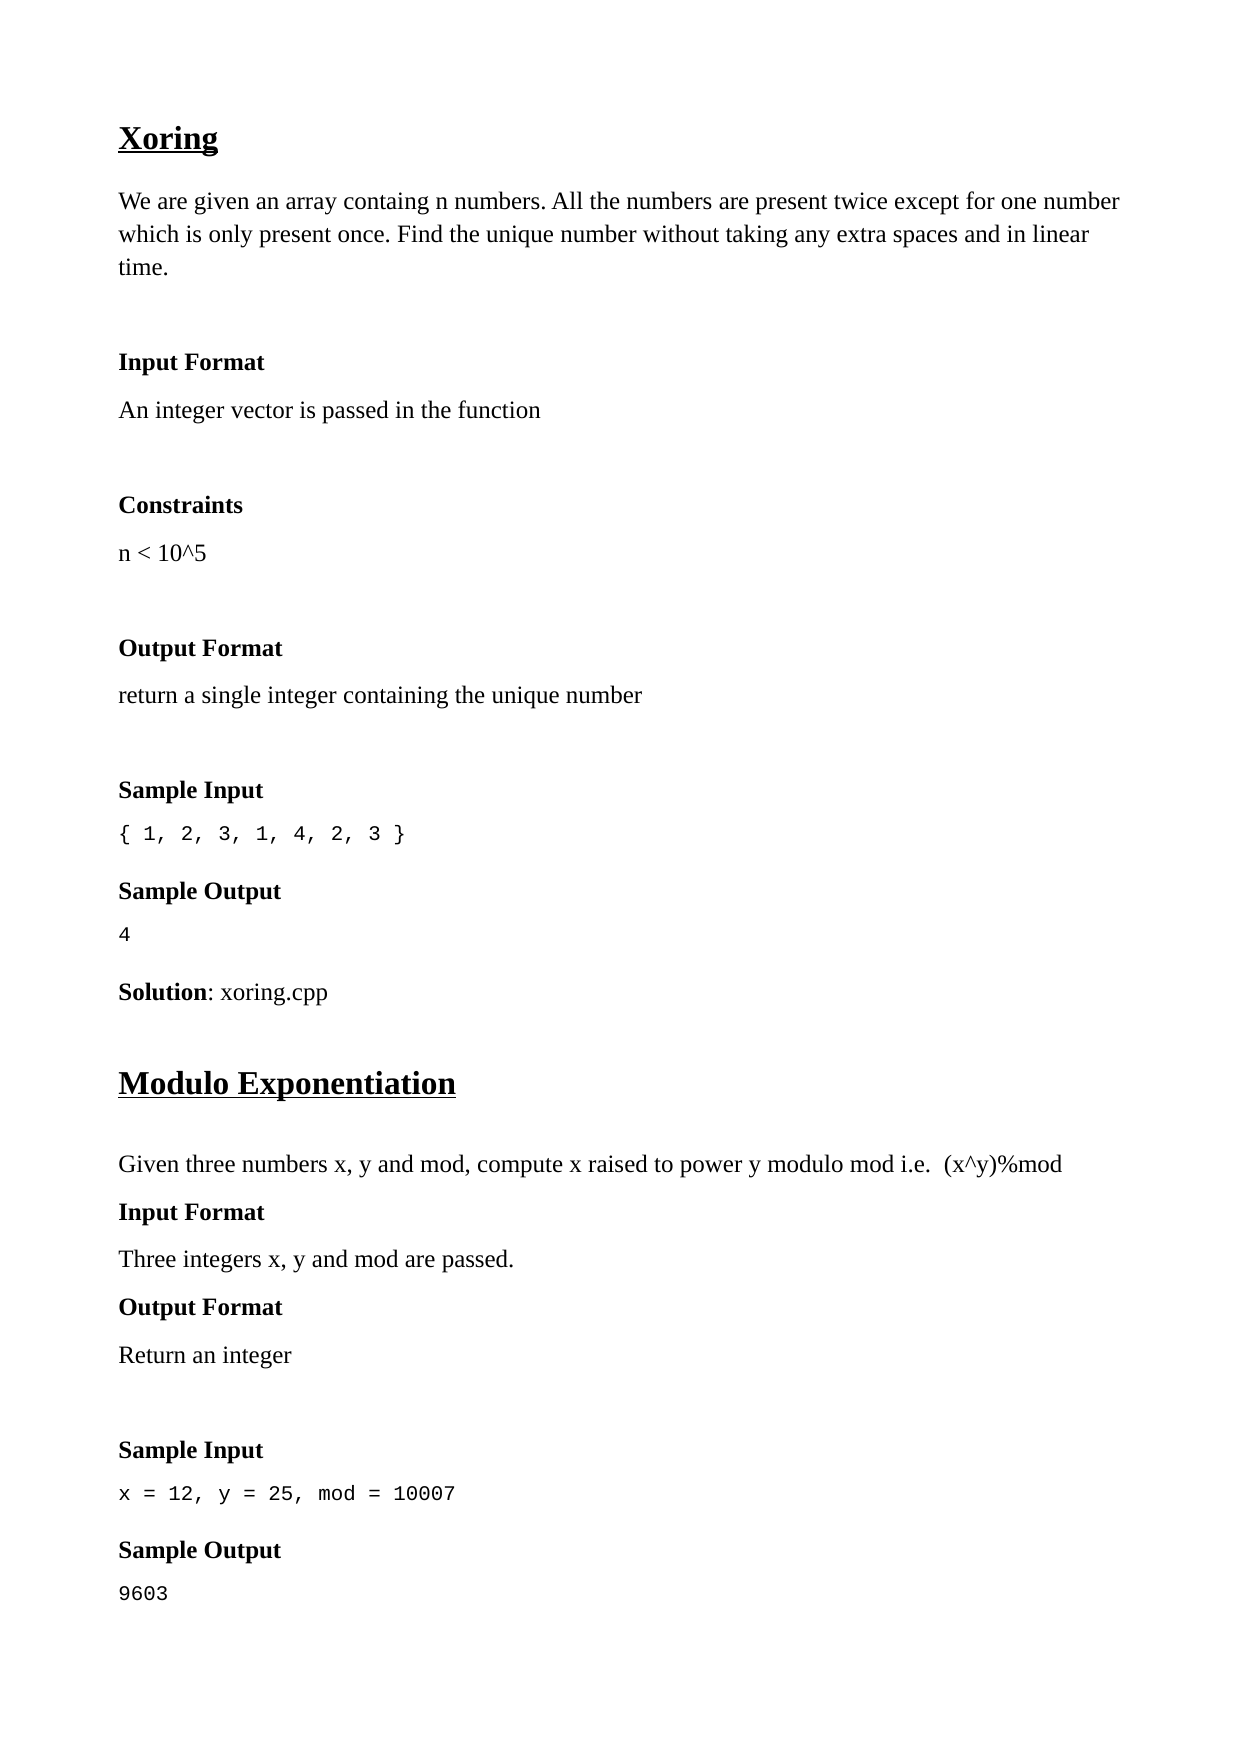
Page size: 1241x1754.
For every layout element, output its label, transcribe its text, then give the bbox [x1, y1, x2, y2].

text Sample Input [118, 1435, 1122, 1464]
text Return an integer [118, 1340, 1122, 1368]
text Constraints [118, 490, 1122, 519]
text 9603 [118, 1583, 1122, 1607]
text return a single integer containing the unique number [118, 680, 1122, 709]
text We are given an array containg n numbers. All the numbers are present twice except for one number which is only present once. Find the unique number without taking any extra spaces and in linear time. [118, 186, 1122, 281]
text An integer vector is passed in the function [118, 395, 1122, 423]
text Input Format [118, 1197, 1122, 1226]
text Output Format [118, 633, 1122, 662]
text Sample Input [118, 776, 1122, 804]
text Xoring [118, 118, 1122, 156]
text Three integers x, y and mod are passed. [118, 1244, 1122, 1273]
text n < 10^5 [118, 538, 1122, 566]
text { 1, 2, 3, 1, 4, 2, 3 } [118, 823, 1122, 847]
text Modulo Exponentiation [118, 1063, 1122, 1102]
text Input Format [118, 347, 1122, 376]
text 4 [118, 924, 1122, 948]
text Output Format [118, 1292, 1122, 1321]
text Solution: xoring.cpp [118, 977, 1122, 1006]
text Sample Output [118, 1536, 1122, 1564]
text Sample Output [118, 876, 1122, 905]
text x = 12, y = 25, mod = 10007 [118, 1482, 1122, 1506]
text Given three numbers x, y and mod, compute x raised to power y modulo mod i.e. (x^y)%mod [118, 1149, 1122, 1178]
